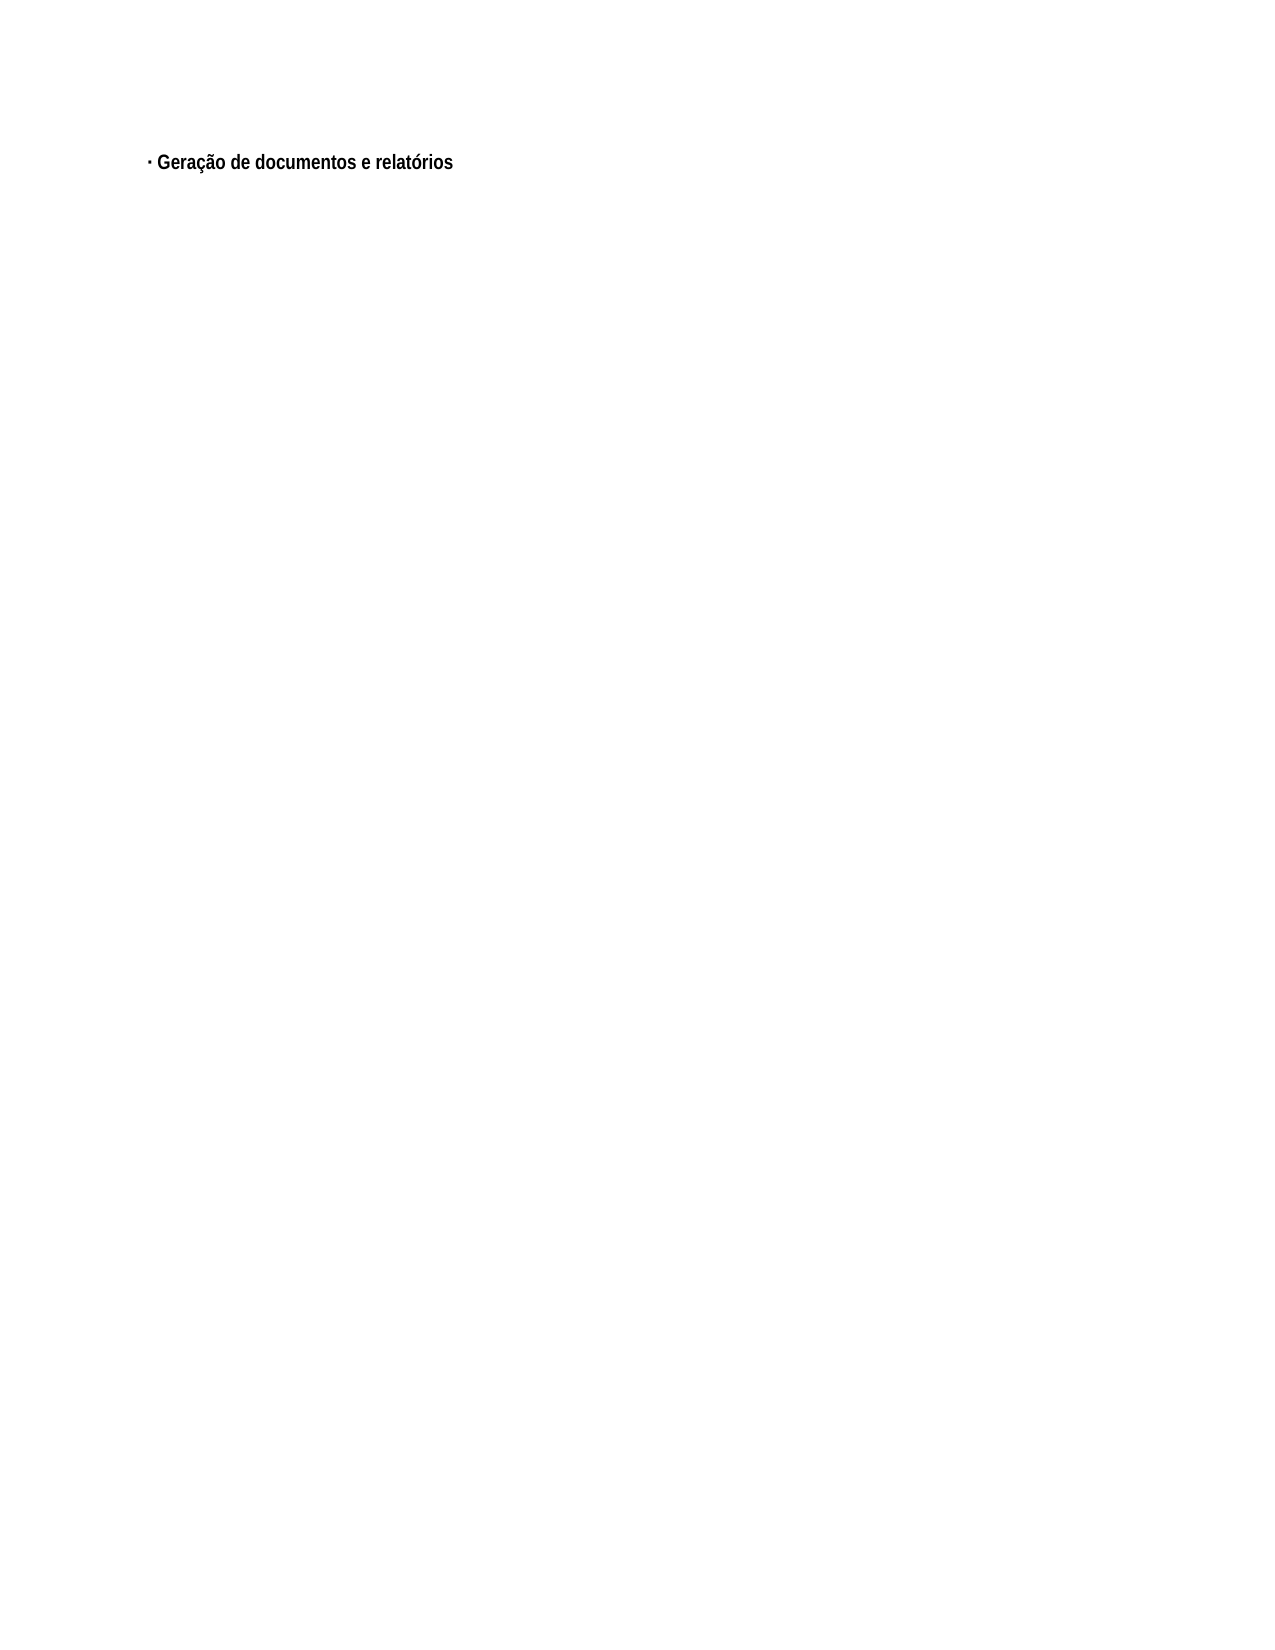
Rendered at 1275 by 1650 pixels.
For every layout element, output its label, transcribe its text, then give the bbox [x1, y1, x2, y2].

subtitle · Geração de documentos e relatórios [147, 150, 1125, 174]
